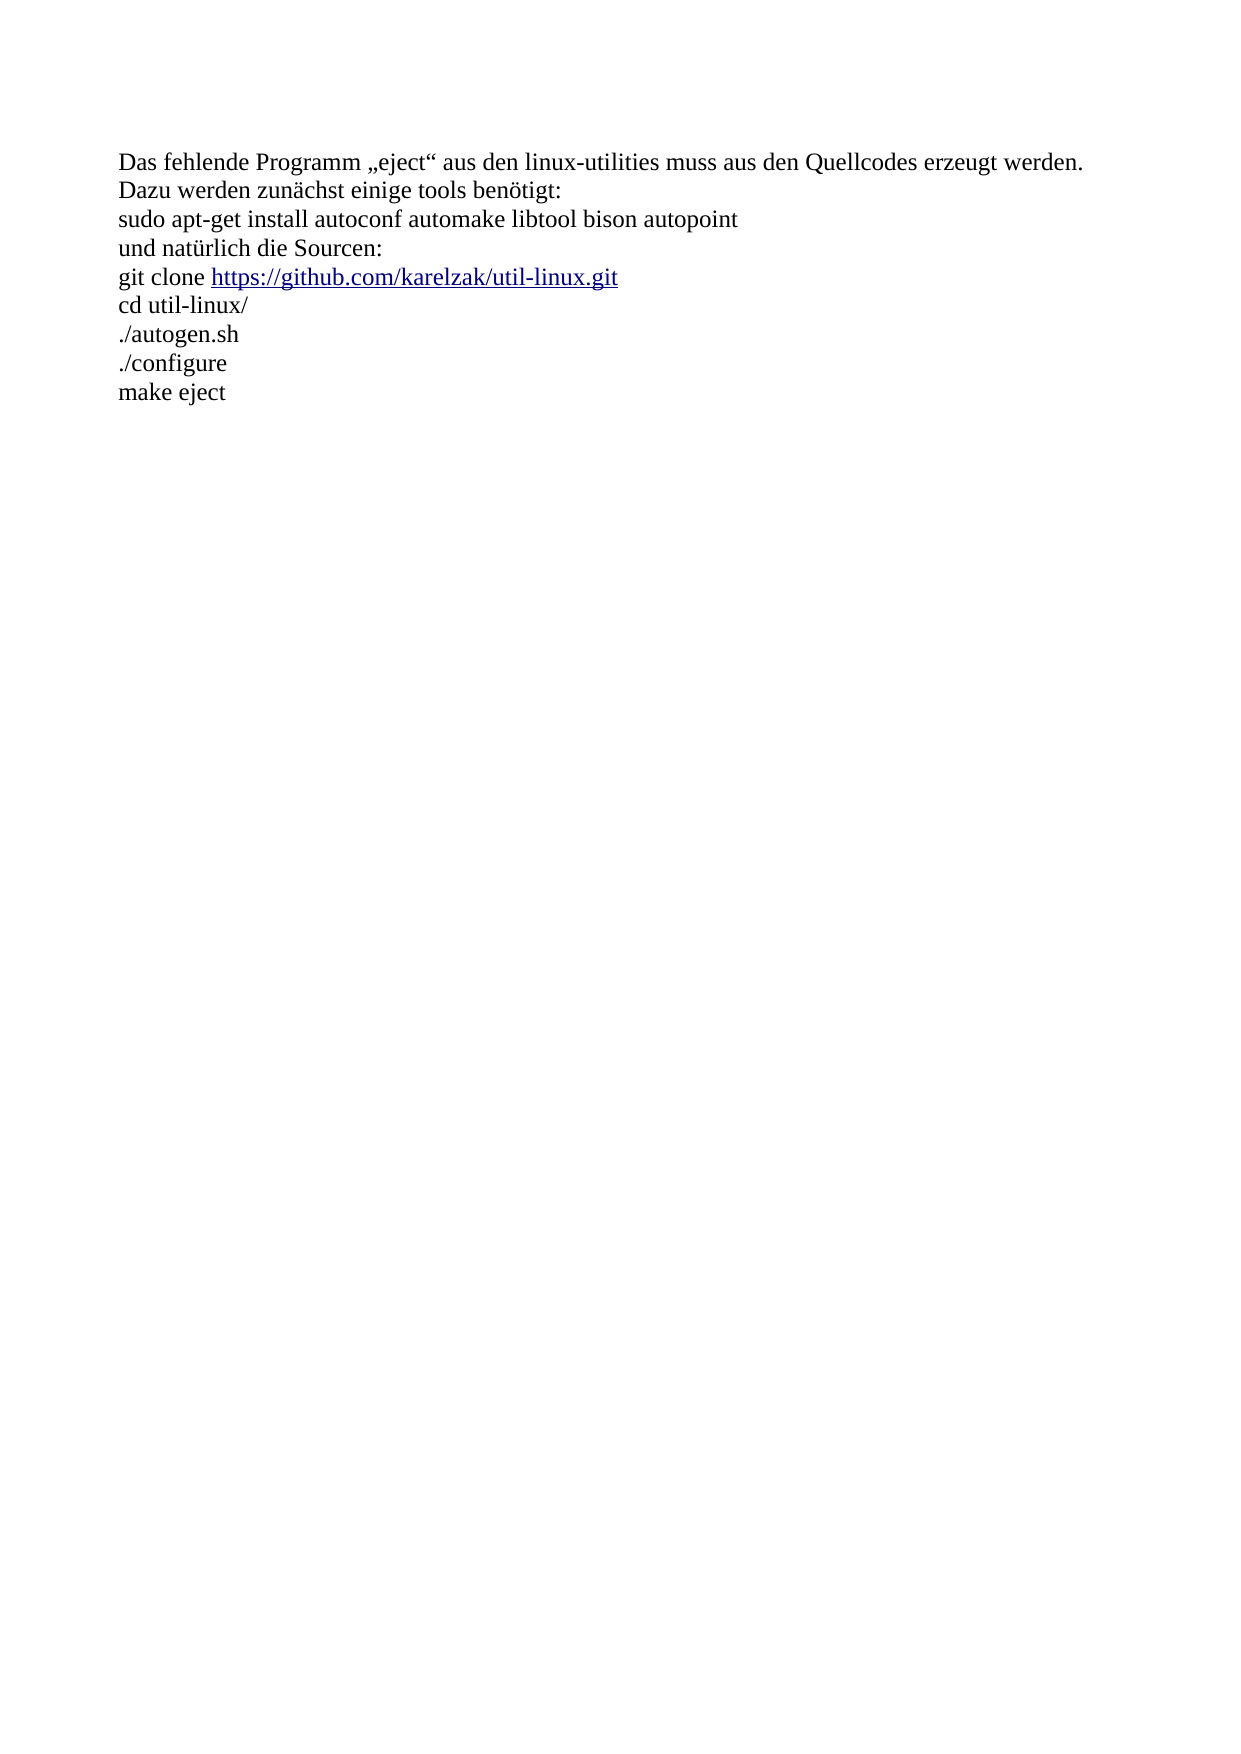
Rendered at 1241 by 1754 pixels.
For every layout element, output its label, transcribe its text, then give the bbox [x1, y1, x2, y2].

text Das fehlende Programm „eject“ aus den linux-utilities muss aus den Quellcodes erzeugt werden. Dazu werden zunächst einige tools benötigt: [118, 147, 1122, 204]
text ./configure [118, 348, 1122, 377]
text make eject [118, 377, 1122, 406]
text ./autogen.sh [118, 319, 1122, 348]
text cd util-linux/ [118, 291, 1122, 319]
text sudo apt-get install autoconf automake libtool bison autopoint [118, 204, 1122, 233]
text und natürlich die Sourcen: [118, 233, 1122, 262]
text git clone https://github.com/karelzak/util-linux.git [118, 262, 1122, 291]
